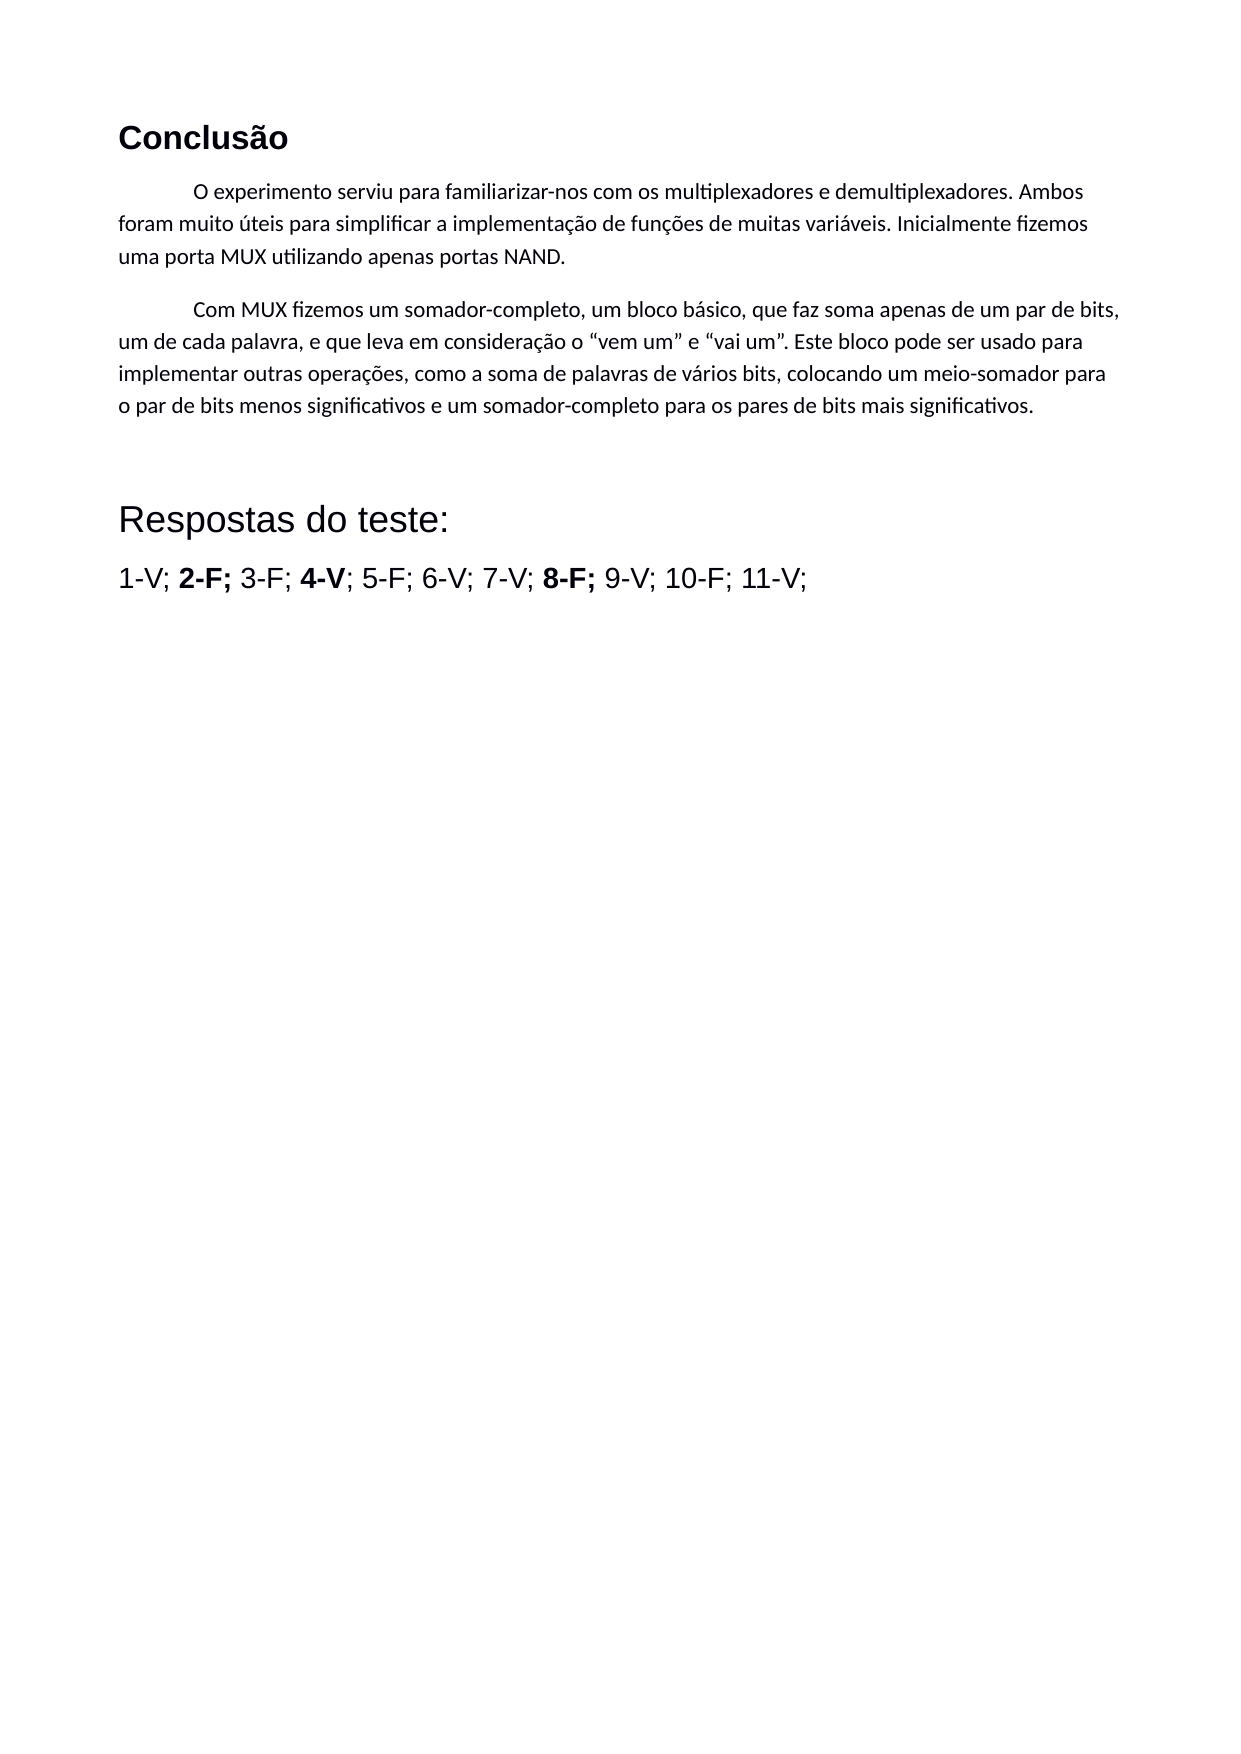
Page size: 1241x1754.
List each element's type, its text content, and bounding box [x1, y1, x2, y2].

text 1-V; 2-F; 3-F; 4-V; 5-F; 6-V; 7-V; 8-F; 9-V; 10-F; 11-V; [118, 561, 1122, 595]
text Respostas do teste: [118, 497, 1122, 541]
text Conclusão [118, 118, 1122, 157]
text Com MUX fizemos um somador-completo, um bloco básico, que faz soma apenas de um par de bits, um de cada palavra, e que leva em consideração o “vem um” e “vai um”. Este bloco pode ser usado para implementar outras operações, como a soma de palavras de vários bits, colocando um meio-somador para o par de bits menos significativos e um somador-completo para os pares de bits mais significativos. [118, 295, 1122, 419]
text O experimento serviu para familiarizar-nos com os multiplexadores e demultiplexadores. Ambos foram muito úteis para simplificar a implementação de funções de muitas variáveis. Inicialmente fizemos uma porta MUX utilizando apenas portas NAND. [118, 177, 1122, 270]
